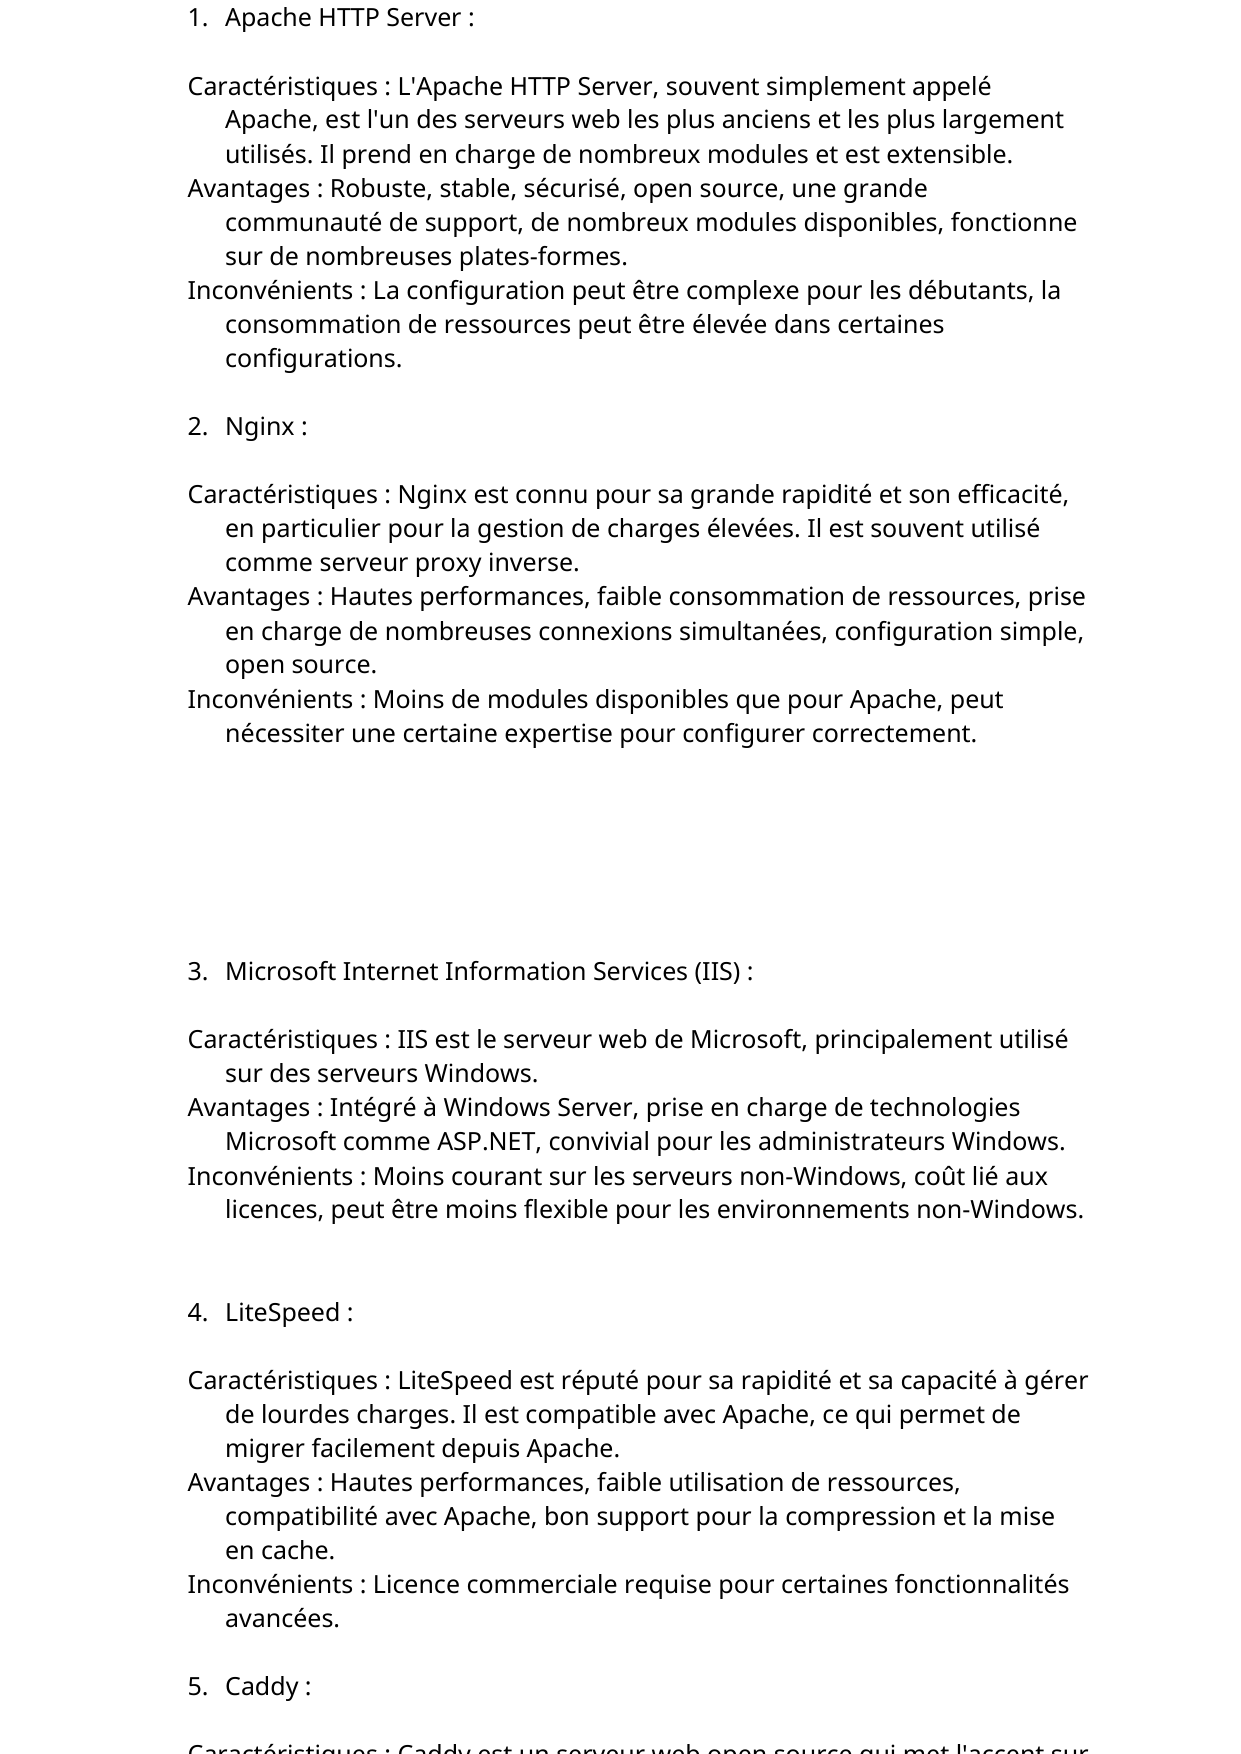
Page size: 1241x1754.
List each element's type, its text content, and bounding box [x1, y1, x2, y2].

list Avantages : Hautes performances, faible consommation de ressources, prise en charge de nombreuses connexions simultanées, configuration simple, open source. [187, 579, 1090, 681]
list Nginx : [187, 409, 1090, 443]
list Inconvénients : Licence commerciale requise pour certaines fonctionnalités avancées. [187, 1567, 1090, 1635]
list Caractéristiques : L'Apache HTTP Server, souvent simplement appelé Apache, est l'un des serveurs web les plus anciens et les plus largement utilisés. Il prend en charge de nombreux modules et est extensible. [187, 68, 1090, 170]
list Caractéristiques : Nginx est connu pour sa grande rapidité et son efficacité, en particulier pour la gestion de charges élevées. Il est souvent utilisé comme serveur proxy inverse. [187, 477, 1090, 579]
list Caractéristiques : Caddy est un serveur web open source qui met l'accent sur la facilité d'utilisation et la sécurité, notamment via le chiffrement HTTPS automatique. [187, 1737, 1090, 1754]
list Inconvénients : La configuration peut être complexe pour les débutants, la consommation de ressources peut être élevée dans certaines configurations. [187, 272, 1090, 375]
list Avantages : Intégré à Windows Server, prise en charge de technologies Microsoft comme ASP.NET, convivial pour les administrateurs Windows. [187, 1090, 1090, 1158]
list Microsoft Internet Information Services (IIS) : [187, 954, 1090, 988]
list Avantages : Hautes performances, faible utilisation de ressources, compatibilité avec Apache, bon support pour la compression et la mise en cache. [187, 1465, 1090, 1567]
list Caractéristiques : LiteSpeed est réputé pour sa rapidité et sa capacité à gérer de lourdes charges. Il est compatible avec Apache, ce qui permet de migrer facilement depuis Apache. [187, 1362, 1090, 1465]
list Caractéristiques : IIS est le serveur web de Microsoft, principalement utilisé sur des serveurs Windows. [187, 1022, 1090, 1090]
list LiteSpeed : [187, 1294, 1090, 1328]
list Inconvénients : Moins de modules disponibles que pour Apache, peut nécessiter une certaine expertise pour configurer correctement. [187, 681, 1090, 749]
list Apache HTTP Server : [187, 0, 1090, 34]
list Caddy : [187, 1669, 1090, 1703]
list Avantages : Robuste, stable, sécurisé, open source, une grande communauté de support, de nombreux modules disponibles, fonctionne sur de nombreuses plates-formes. [187, 170, 1090, 272]
list Inconvénients : Moins courant sur les serveurs non-Windows, coût lié aux licences, peut être moins flexible pour les environnements non-Windows. [187, 1158, 1090, 1226]
